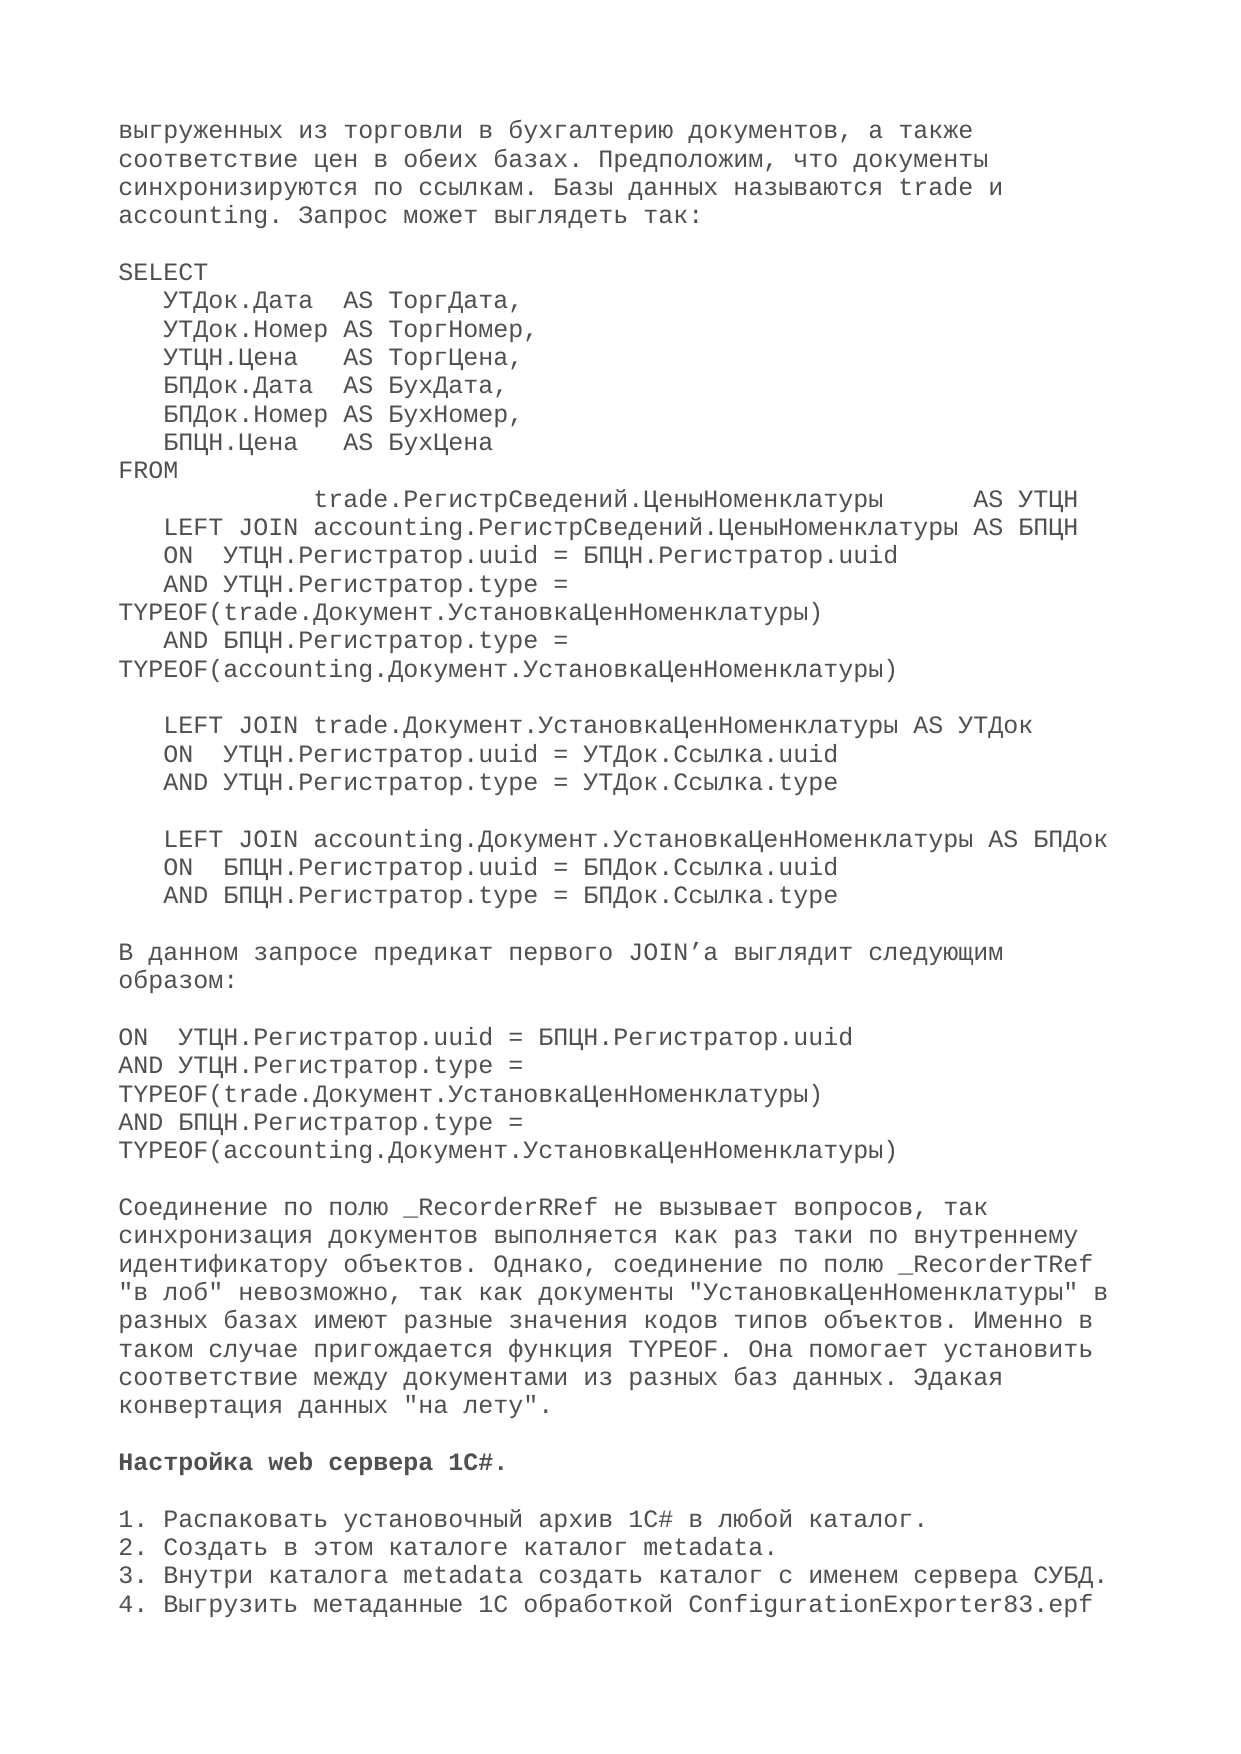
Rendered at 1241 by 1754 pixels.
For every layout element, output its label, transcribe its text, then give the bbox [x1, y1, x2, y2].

text AND УТЦН.Регистратор.type = УТДок.Ссылка.type [118, 770, 1122, 798]
text УТДок.Дата AS ТоргДата, [118, 288, 1122, 316]
text 3. Внутри каталога metadata создать каталог c именем сервера СУБД. [118, 1563, 1122, 1591]
text УТЦН.Цена AS ТоргЦена, [118, 345, 1122, 373]
text AND УТЦН.Регистратор.type = TYPEOF(trade.Документ.УстановкаЦенНоменклатуры) [118, 571, 1122, 628]
text Соединение по полю _RecorderRRef не вызывает вопросов, так синхронизация документов выполняется как раз таки по внутреннему идентификатору объектов. Однако, соединение по полю _RecorderTRef "в лоб" невозможно, так как документы "УстановкаЦенНоменклатуры" в разных базах имеют разные значения кодов типов объектов. Именно в таком случае пригождается функция TYPEOF. Она помогает установить соответствие между документами из разных баз данных. Эдакая конвертация данных "на лету". [118, 1195, 1122, 1421]
text AND БПЦН.Регистратор.type = TYPEOF(accounting.Документ.УстановкаЦенНоменклатуры) [118, 1110, 1122, 1166]
text В данном запросе предикат первого JOIN’а выглядит следующим образом: [118, 940, 1122, 996]
text БПДок.Дата AS БухДата, [118, 373, 1122, 401]
text выгруженных из торговли в бухгалтерию документов, а также соответствие цен в обеих базах. Предположим, что документы синхронизируются по ссылкам. Базы данных называются trade и accounting. Запрос может выглядеть так: [118, 118, 1122, 231]
text FROM [118, 458, 1122, 486]
text LEFT JOIN trade.Документ.УстановкаЦенНоменклатуры AS УТДок [118, 713, 1122, 741]
text 1. Распаковать установочный архив 1C# в любой каталог. [118, 1506, 1122, 1535]
text Настройка web сервера 1C#. [118, 1450, 1122, 1478]
text trade.РегистрСведений.ЦеныНоменклатуры AS УТЦН [118, 486, 1122, 515]
text AND БПЦН.Регистратор.type = TYPEOF(accounting.Документ.УстановкаЦенНоменклатуры) [118, 628, 1122, 685]
text LEFT JOIN accounting.Документ.УстановкаЦенНоменклатуры AS БПДок [118, 826, 1122, 855]
text ON УТЦН.Регистратор.uuid = УТДок.Ссылка.uuid [118, 741, 1122, 770]
text ON УТЦН.Регистратор.uuid = БПЦН.Регистратор.uuid [118, 543, 1122, 571]
text БПДок.Номер AS БухНомер, [118, 401, 1122, 430]
text 2. Создать в этом каталоге каталог metadata. [118, 1535, 1122, 1563]
text 4. Выгрузить метаданные 1С обработкой ConfigurationExporter83.epf [118, 1591, 1122, 1620]
text ON УТЦН.Регистратор.uuid = БПЦН.Регистратор.uuid [118, 1025, 1122, 1053]
text AND УТЦН.Регистратор.type = TYPEOF(trade.Документ.УстановкаЦенНоменклатуры) [118, 1053, 1122, 1110]
text AND БПЦН.Регистратор.type = БПДок.Ссылка.type [118, 883, 1122, 911]
text БПЦН.Цена AS БухЦена [118, 430, 1122, 458]
text УТДок.Номер AS ТоргНомер, [118, 316, 1122, 345]
text SELECT [118, 260, 1122, 288]
text LEFT JOIN accounting.РегистрСведений.ЦеныНоменклатуры AS БПЦН [118, 515, 1122, 543]
text ON БПЦН.Регистратор.uuid = БПДок.Ссылка.uuid [118, 855, 1122, 883]
